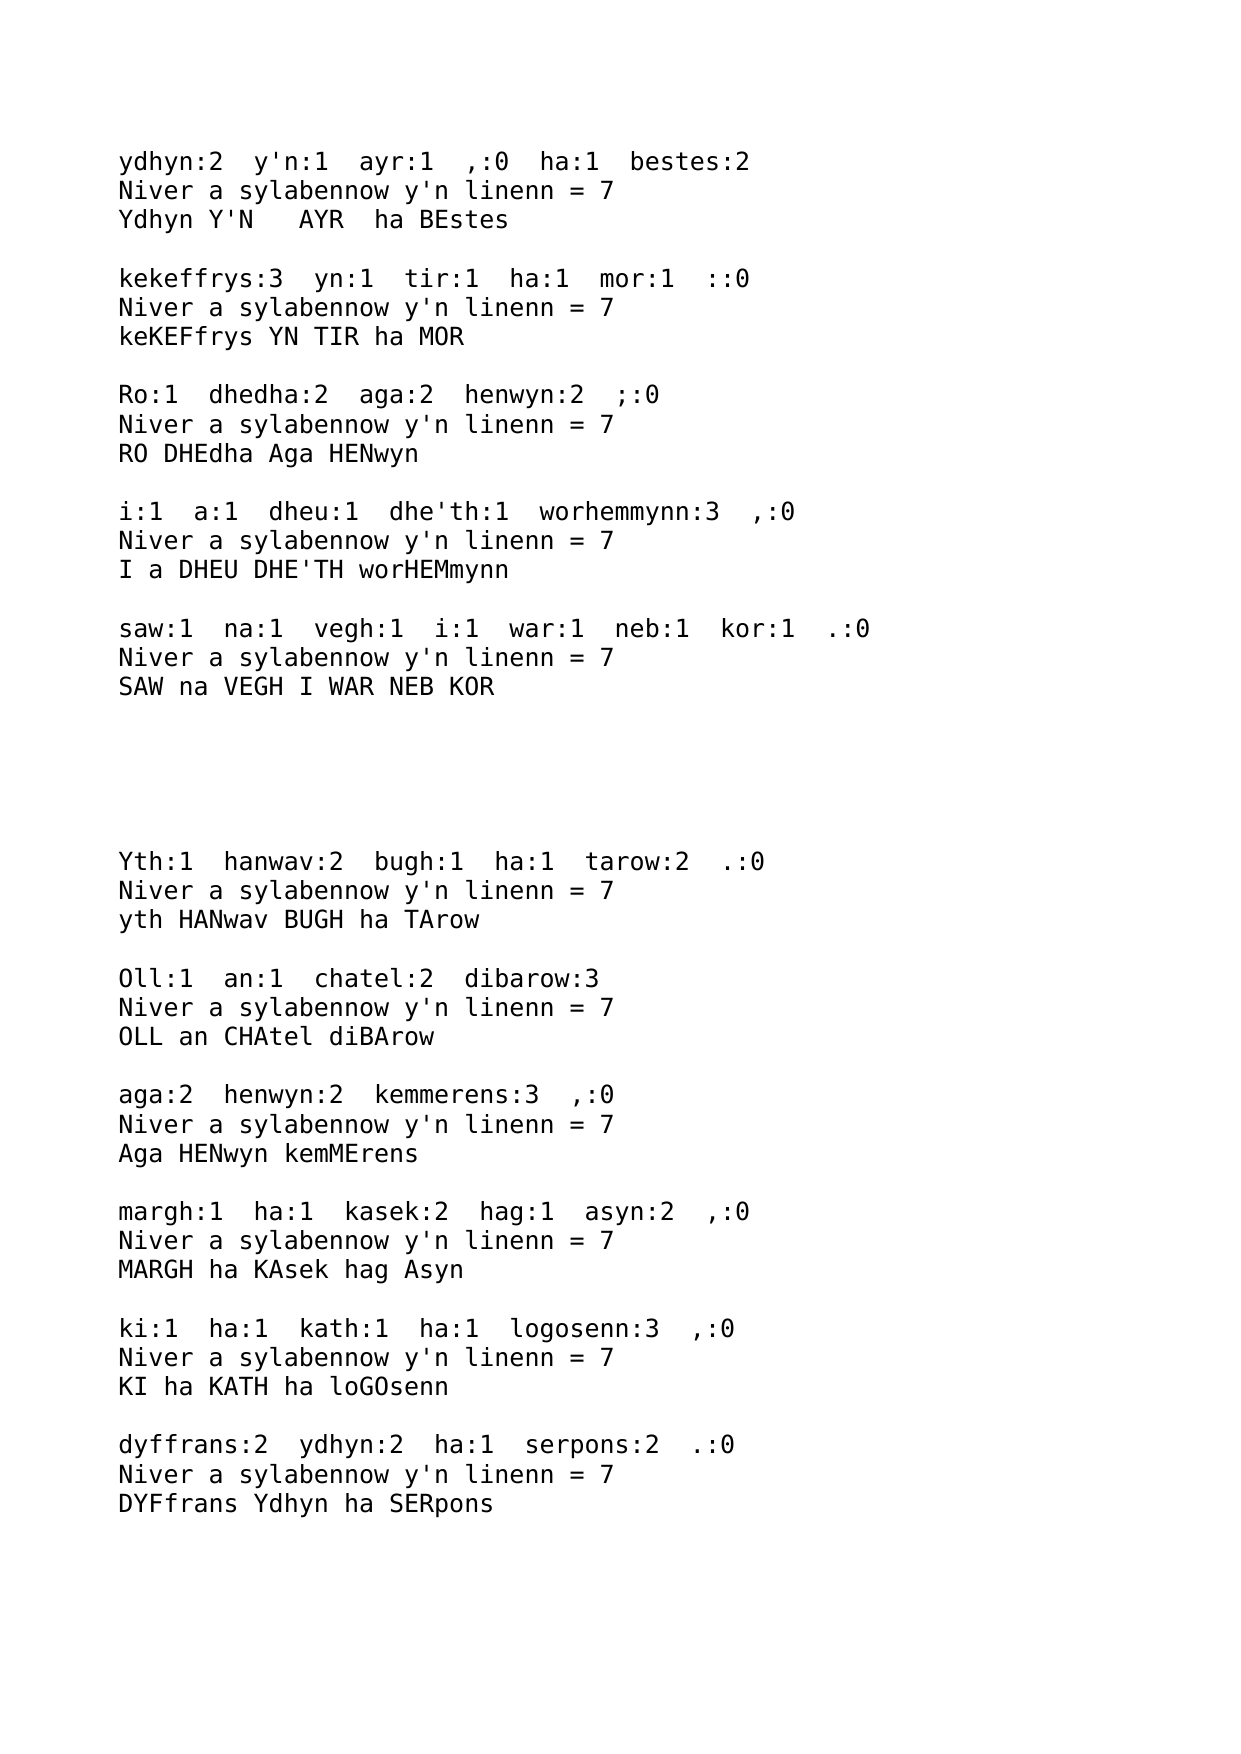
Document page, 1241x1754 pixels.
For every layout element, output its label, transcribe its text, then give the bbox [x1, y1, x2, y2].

text Niver a sylabennow y'n linenn = 7 [118, 993, 1122, 1022]
text KI ha KATH ha loGOsenn [118, 1372, 1122, 1401]
text Niver a sylabennow y'n linenn = 7 [118, 176, 1122, 206]
text saw:1 na:1 vegh:1 i:1 war:1 neb:1 kor:1 .:0 [118, 614, 1122, 643]
text Niver a sylabennow y'n linenn = 7 [118, 1226, 1122, 1256]
text Oll:1 an:1 chatel:2 dibarow:3 [118, 964, 1122, 993]
text ki:1 ha:1 kath:1 ha:1 logosenn:3 ,:0 [118, 1314, 1122, 1343]
text Aga HENwyn kemMErens [118, 1139, 1122, 1168]
text Ro:1 dhedha:2 aga:2 henwyn:2 ;:0 [118, 381, 1122, 410]
text dyffrans:2 ydhyn:2 ha:1 serpons:2 .:0 [118, 1431, 1122, 1460]
text margh:1 ha:1 kasek:2 hag:1 asyn:2 ,:0 [118, 1197, 1122, 1226]
text Yth:1 hanwav:2 bugh:1 ha:1 tarow:2 .:0 [118, 847, 1122, 876]
text Niver a sylabennow y'n linenn = 7 [118, 643, 1122, 672]
text Niver a sylabennow y'n linenn = 7 [118, 410, 1122, 439]
text RO DHEdha Aga HENwyn [118, 439, 1122, 468]
text Niver a sylabennow y'n linenn = 7 [118, 1343, 1122, 1372]
text Niver a sylabennow y'n linenn = 7 [118, 1110, 1122, 1139]
text kekeffrys:3 yn:1 tir:1 ha:1 mor:1 ::0 [118, 264, 1122, 293]
text Niver a sylabennow y'n linenn = 7 [118, 876, 1122, 906]
text i:1 a:1 dheu:1 dhe'th:1 worhemmynn:3 ,:0 [118, 497, 1122, 526]
text Niver a sylabennow y'n linenn = 7 [118, 526, 1122, 556]
text SAW na VEGH I WAR NEB KOR [118, 672, 1122, 701]
text I a DHEU DHE'TH worHEMmynn [118, 556, 1122, 585]
text Niver a sylabennow y'n linenn = 7 [118, 293, 1122, 322]
text keKEFfrys YN TIR ha MOR [118, 322, 1122, 351]
text Niver a sylabennow y'n linenn = 7 [118, 1460, 1122, 1489]
text DYFfrans Ydhyn ha SERpons [118, 1489, 1122, 1518]
text Ydhyn Y'N AYR ha BEstes [118, 206, 1122, 235]
text aga:2 henwyn:2 kemmerens:3 ,:0 [118, 1081, 1122, 1110]
text yth HANwav BUGH ha TArow [118, 906, 1122, 935]
text MARGH ha KAsek hag Asyn [118, 1256, 1122, 1285]
text ydhyn:2 y'n:1 ayr:1 ,:0 ha:1 bestes:2 [118, 147, 1122, 176]
text OLL an CHAtel diBArow [118, 1022, 1122, 1051]
